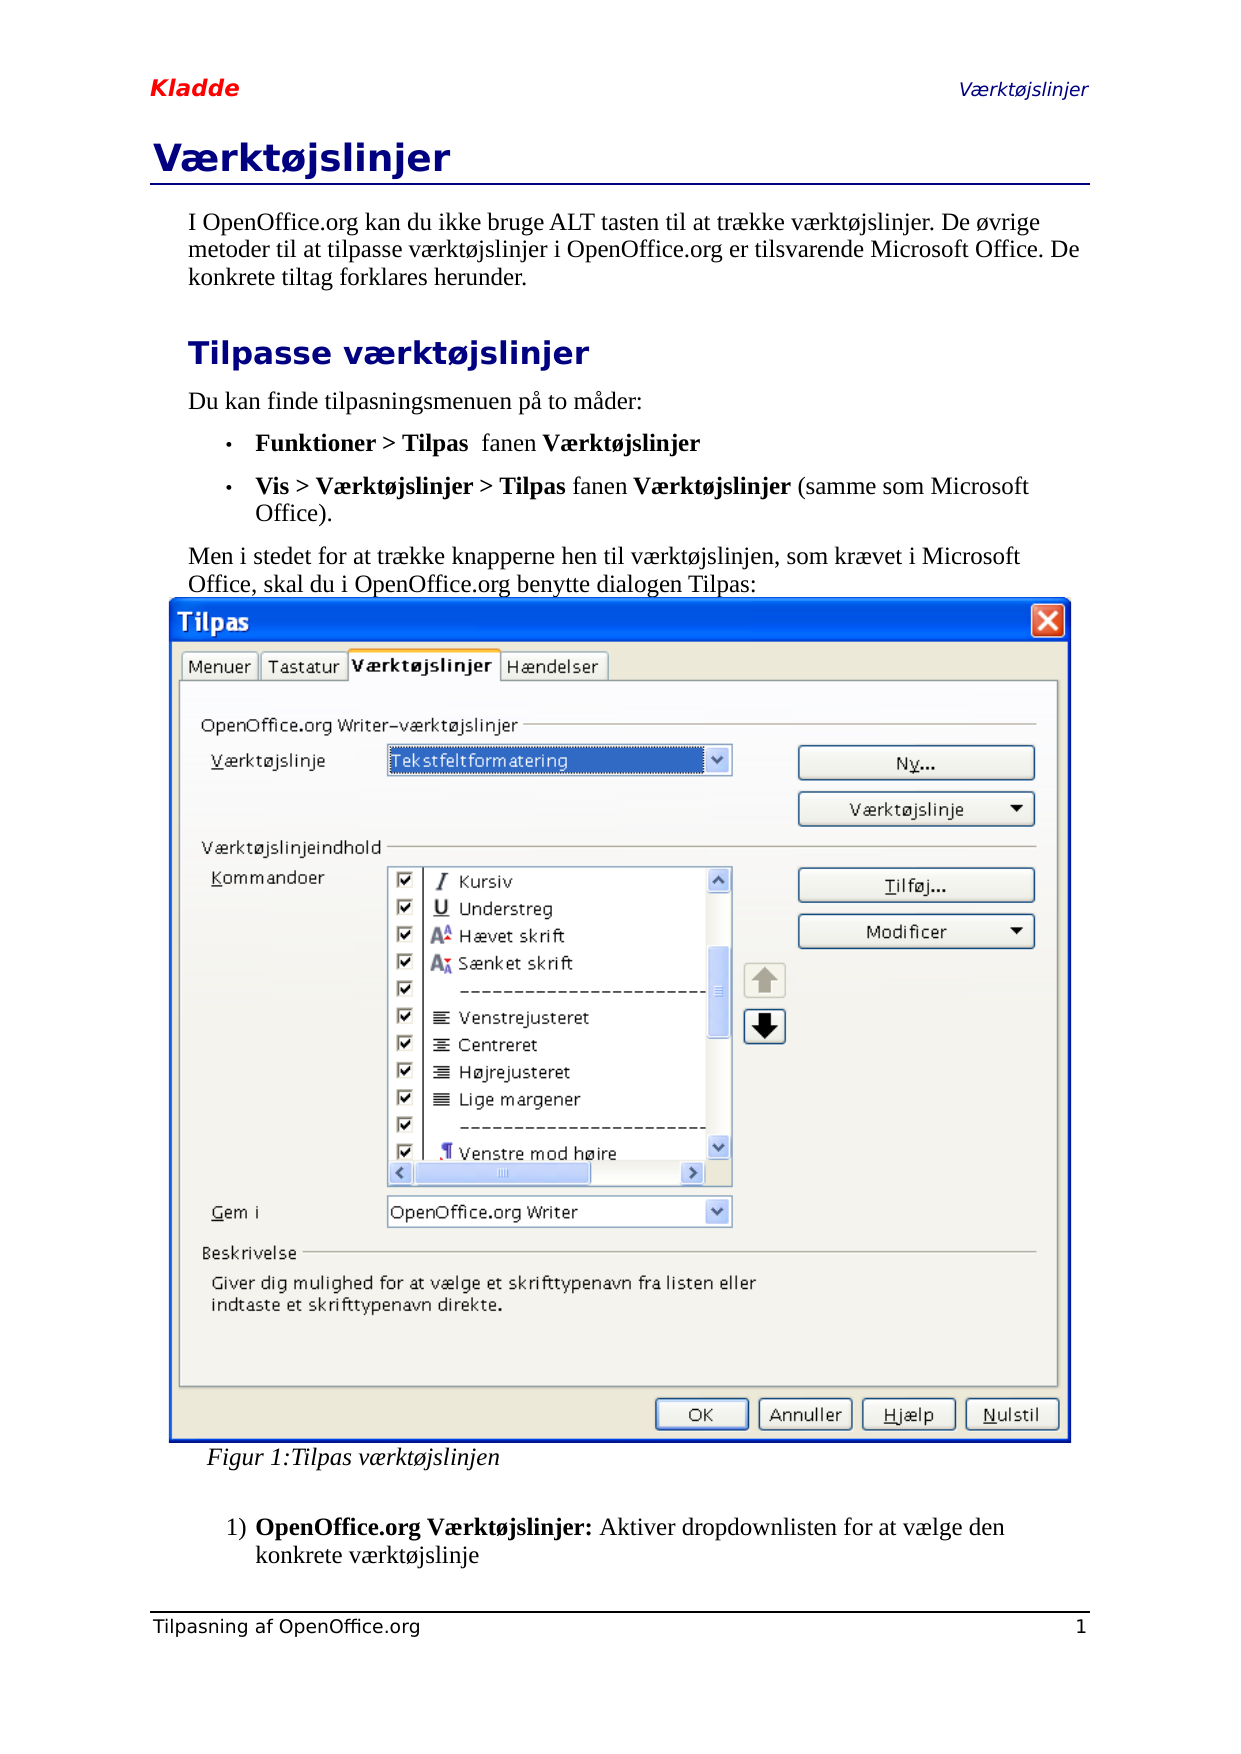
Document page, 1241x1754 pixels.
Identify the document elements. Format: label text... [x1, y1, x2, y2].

list Vis > Værktøjslinjer > Tilpas fanen Værktøjslinjer (samme som Microsoft Office). [226, 472, 1090, 527]
list OpenOffice.org Værktøjslinjer: Aktiver dropdownlisten for at vælge den konkrete værktøjslinje [226, 1513, 1090, 1568]
subtitle Værktøjslinjer [150, 134, 1090, 183]
picture [168, 597, 1072, 1443]
text I OpenOffice.org kan du ikke bruge ALT tasten til at trække værktøjslinjer. De øvrige metoder til at tilpasse værktøjslinjer i OpenOffice.org er tilsvarende Microsoft Office. De konkrete tiltag forklares herunder. [188, 208, 1090, 291]
subtitle Tilpasse værktøjslinjer [188, 336, 1090, 372]
text Figur 1:Tilpas værktøjslinjen [207, 1443, 1071, 1471]
list Du kan finde tilpasningsmenuen på to måder: [188, 387, 1090, 414]
list Men i stedet for at trække knapperne hen til værktøjslinjen, som krævet i Microsoft Office, skal du i OpenOffice.org benytte dialogen Tilpas: [188, 542, 1090, 597]
list Funktioner > Tilpas fanen Værktøjslinjer [226, 429, 1090, 457]
